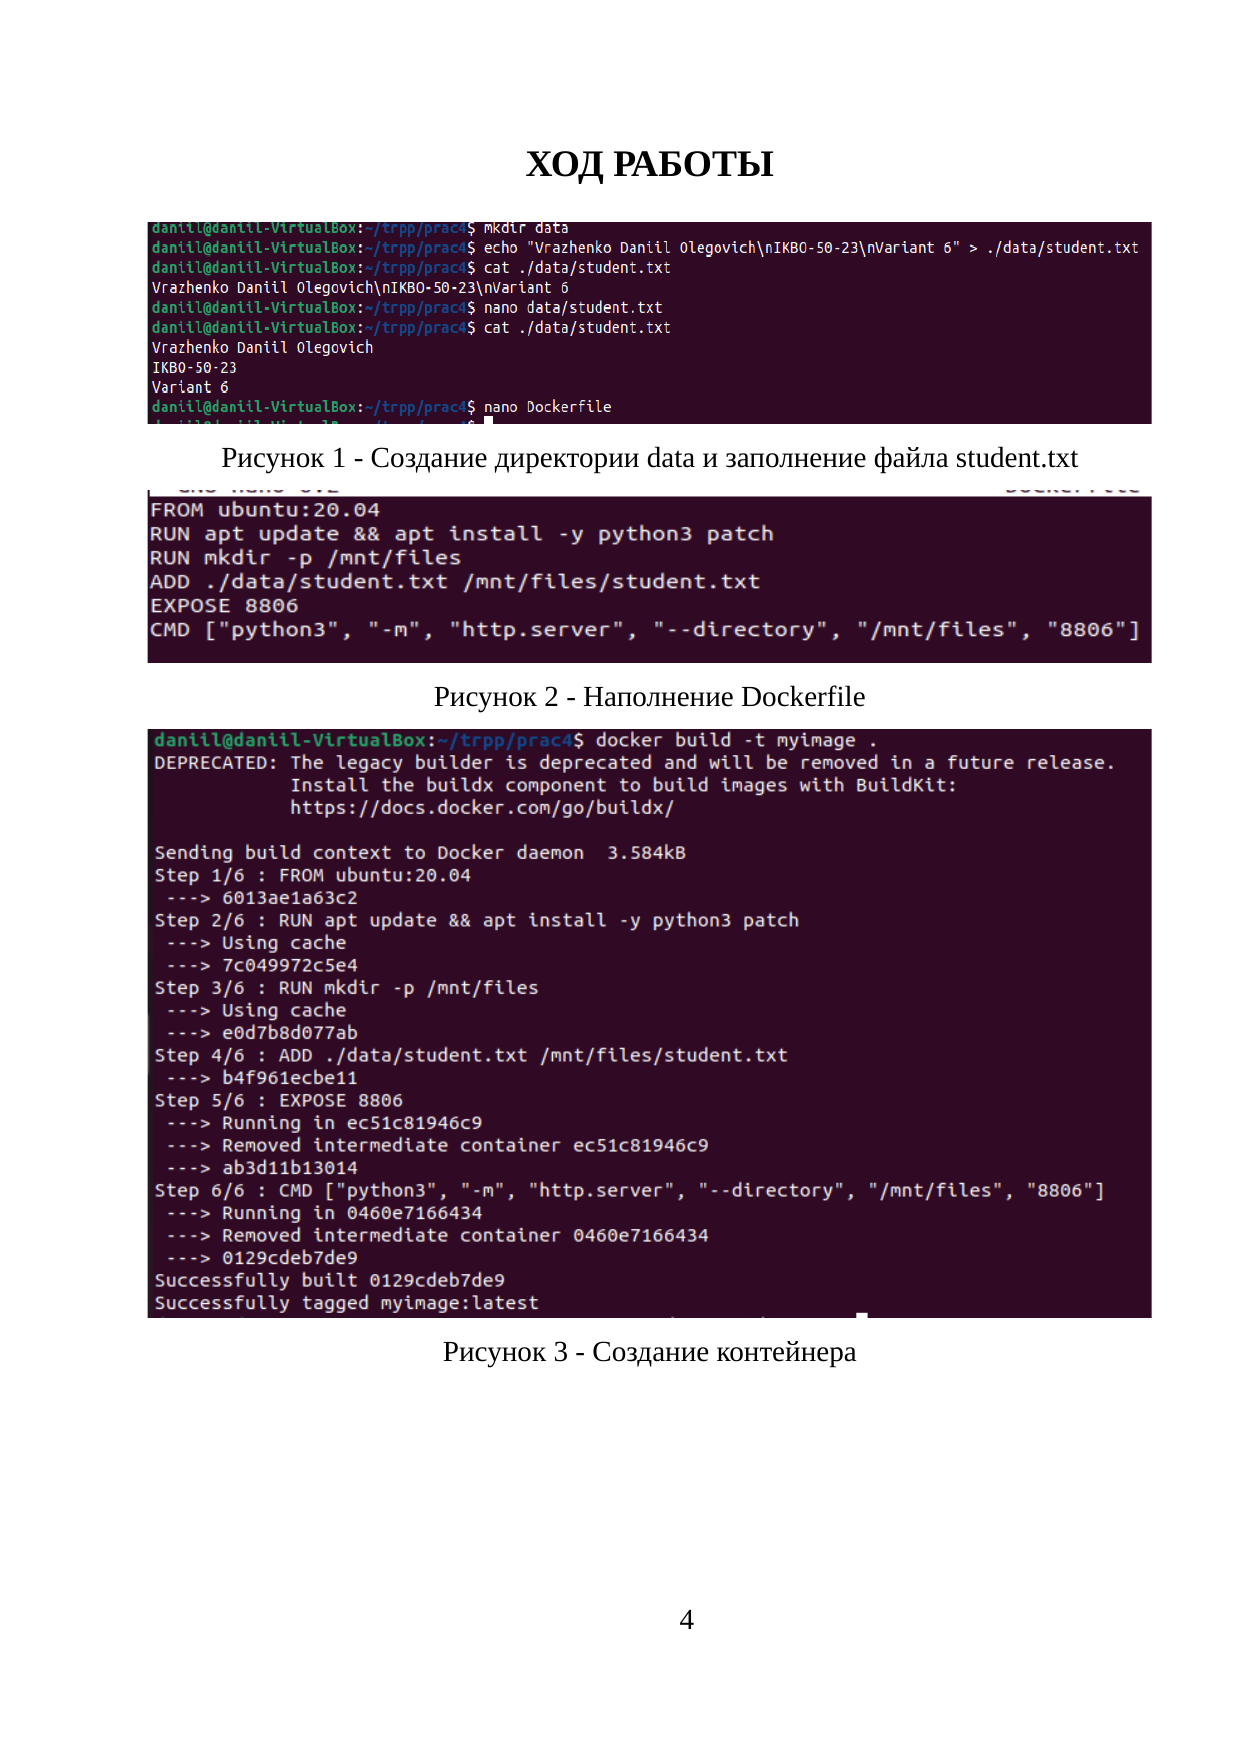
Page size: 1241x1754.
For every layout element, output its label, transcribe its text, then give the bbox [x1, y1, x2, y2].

subtitle ХОД РАБОТЫ [148, 142, 1152, 185]
text [148, 218, 1152, 222]
picture [147, 490, 1152, 663]
text Рисунок 1 - Создание директории data и заполнение файла student.txt [148, 424, 1152, 474]
text Рисунок 3 - Создание контейнера [148, 1318, 1152, 1368]
text Рисунок 2 - Наполнение Dockerfile [148, 663, 1152, 713]
picture [147, 729, 1152, 1318]
picture [147, 222, 1152, 424]
